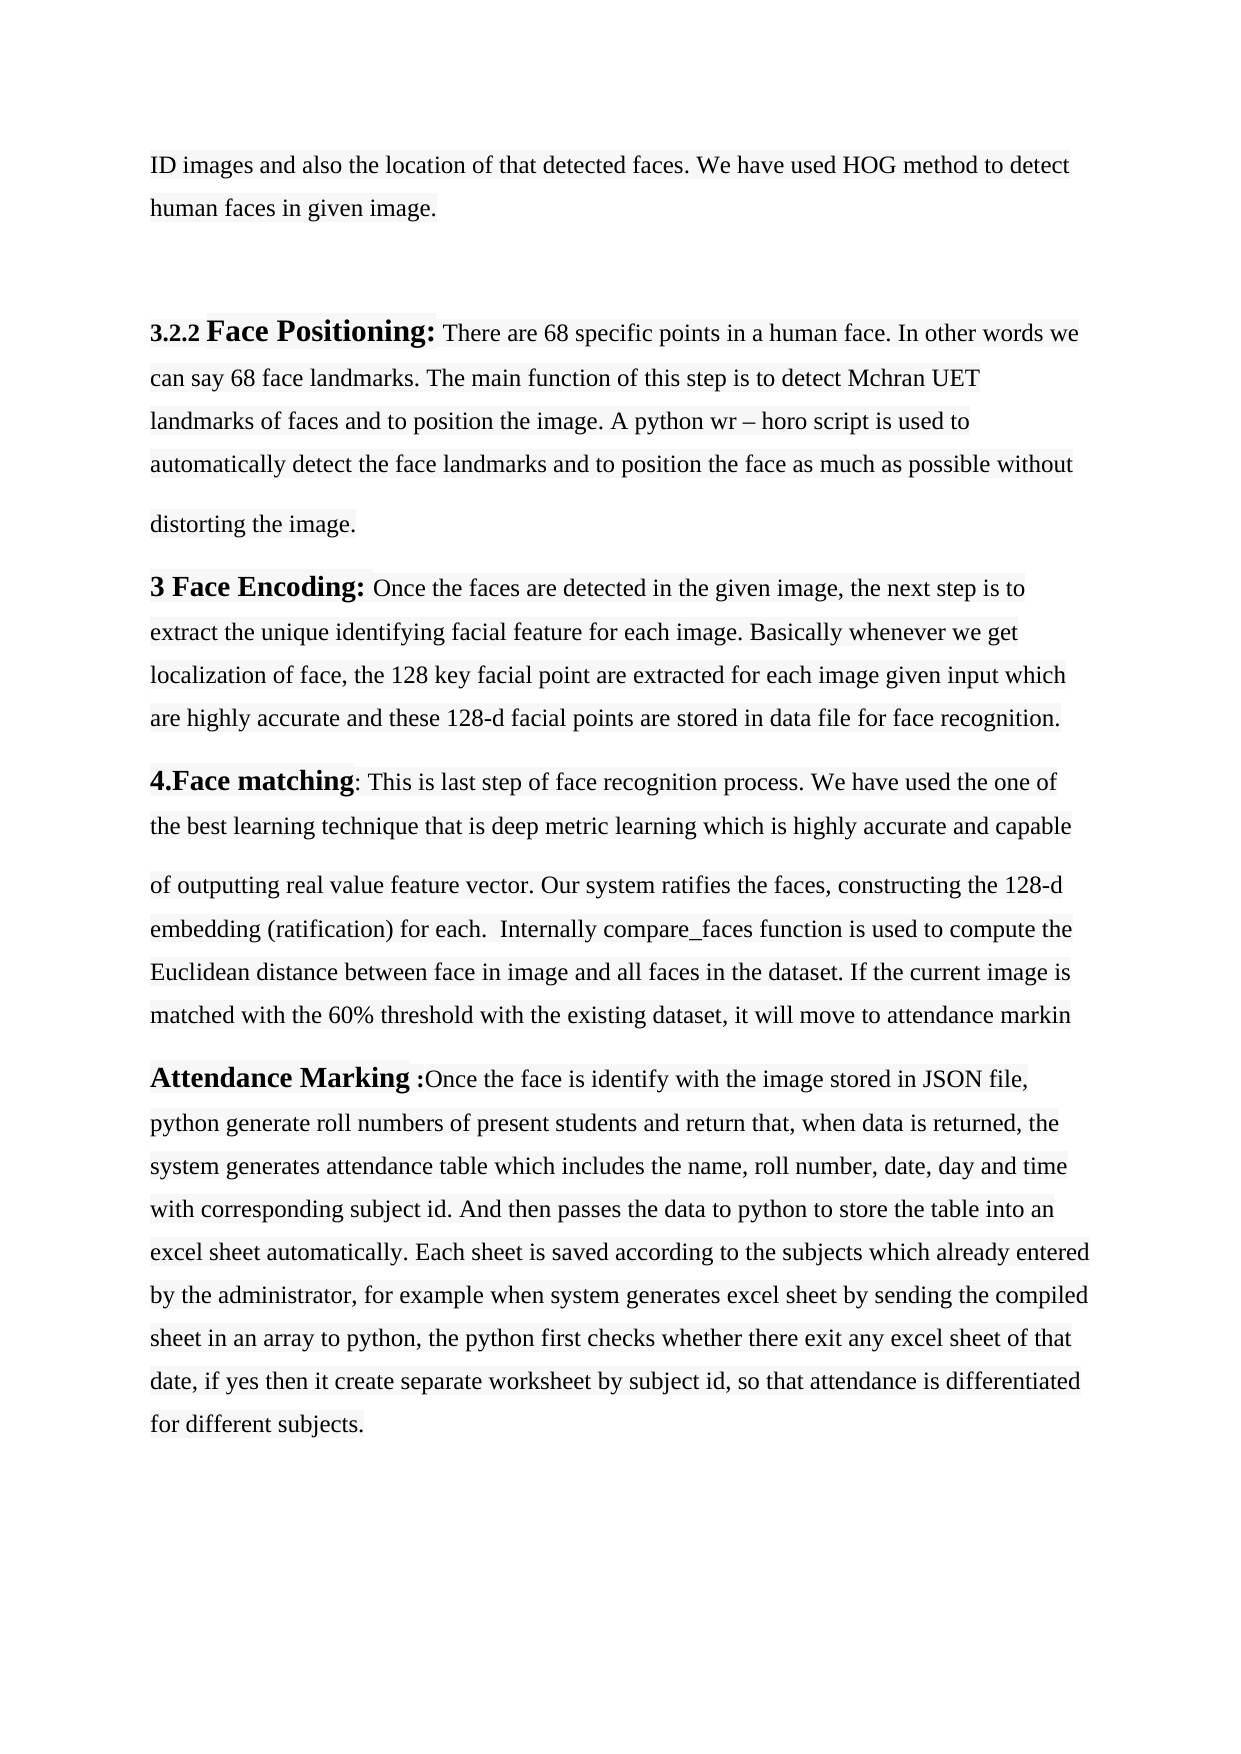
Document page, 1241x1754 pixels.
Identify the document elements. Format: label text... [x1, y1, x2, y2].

text ID images and also the location of that detected faces. We have used HOG method to detect human faces in given image. [150, 150, 1090, 222]
text 3 Face Encoding: Once the faces are detected in the given image, the next step is to extract the unique identifying facial feature for each image. Basically whenever we get localization of face, the 128 key facial point are extracted for each image given input which are highly accurate and these 128-d facial points are stored in data file for face recognition. [150, 569, 1090, 732]
text Attendance Marking :Once the face is identify with the image stored in JSON file, python generate roll numbers of present students and return that, when data is returned, the system generates attendance table which includes the name, roll number, date, day and time with corresponding subject id. And then passes the data to python to store the table into an excel sheet automatically. Each sheet is saved according to the subjects which already entered by the administrator, for example when system generates excel sheet by sending the compiled sheet in an array to python, the python first checks whether there exit any excel sheet of that date, if yes then it create separate worksheet by subject id, so that attendance is differentiated for different subjects. [150, 1060, 1090, 1438]
text distorting the image. [150, 509, 1090, 538]
text 4.Face matching: This is last step of face recognition process. We have used the one of the best learning technique that is deep metric learning which is highly accurate and capable [150, 763, 1090, 839]
text of outputting real value feature vector. Our system ratifies the faces, constructing the 128-d embedding (ratification) for each. Internally compare_faces function is used to compute the Euclidean distance between face in image and all faces in the dataset. If the current image is matched with the 60% threshold with the existing dataset, it will move to attendance markin [150, 871, 1090, 1029]
text 3.2.2 Face Positioning: There are 68 specific points in a human face. In other words we can say 68 face landmarks. The main function of this step is to detect Mchran UET landmarks of faces and to position the image. A python wr – horo script is used to automatically detect the face landmarks and to position the face as much as possible without [150, 313, 1090, 478]
